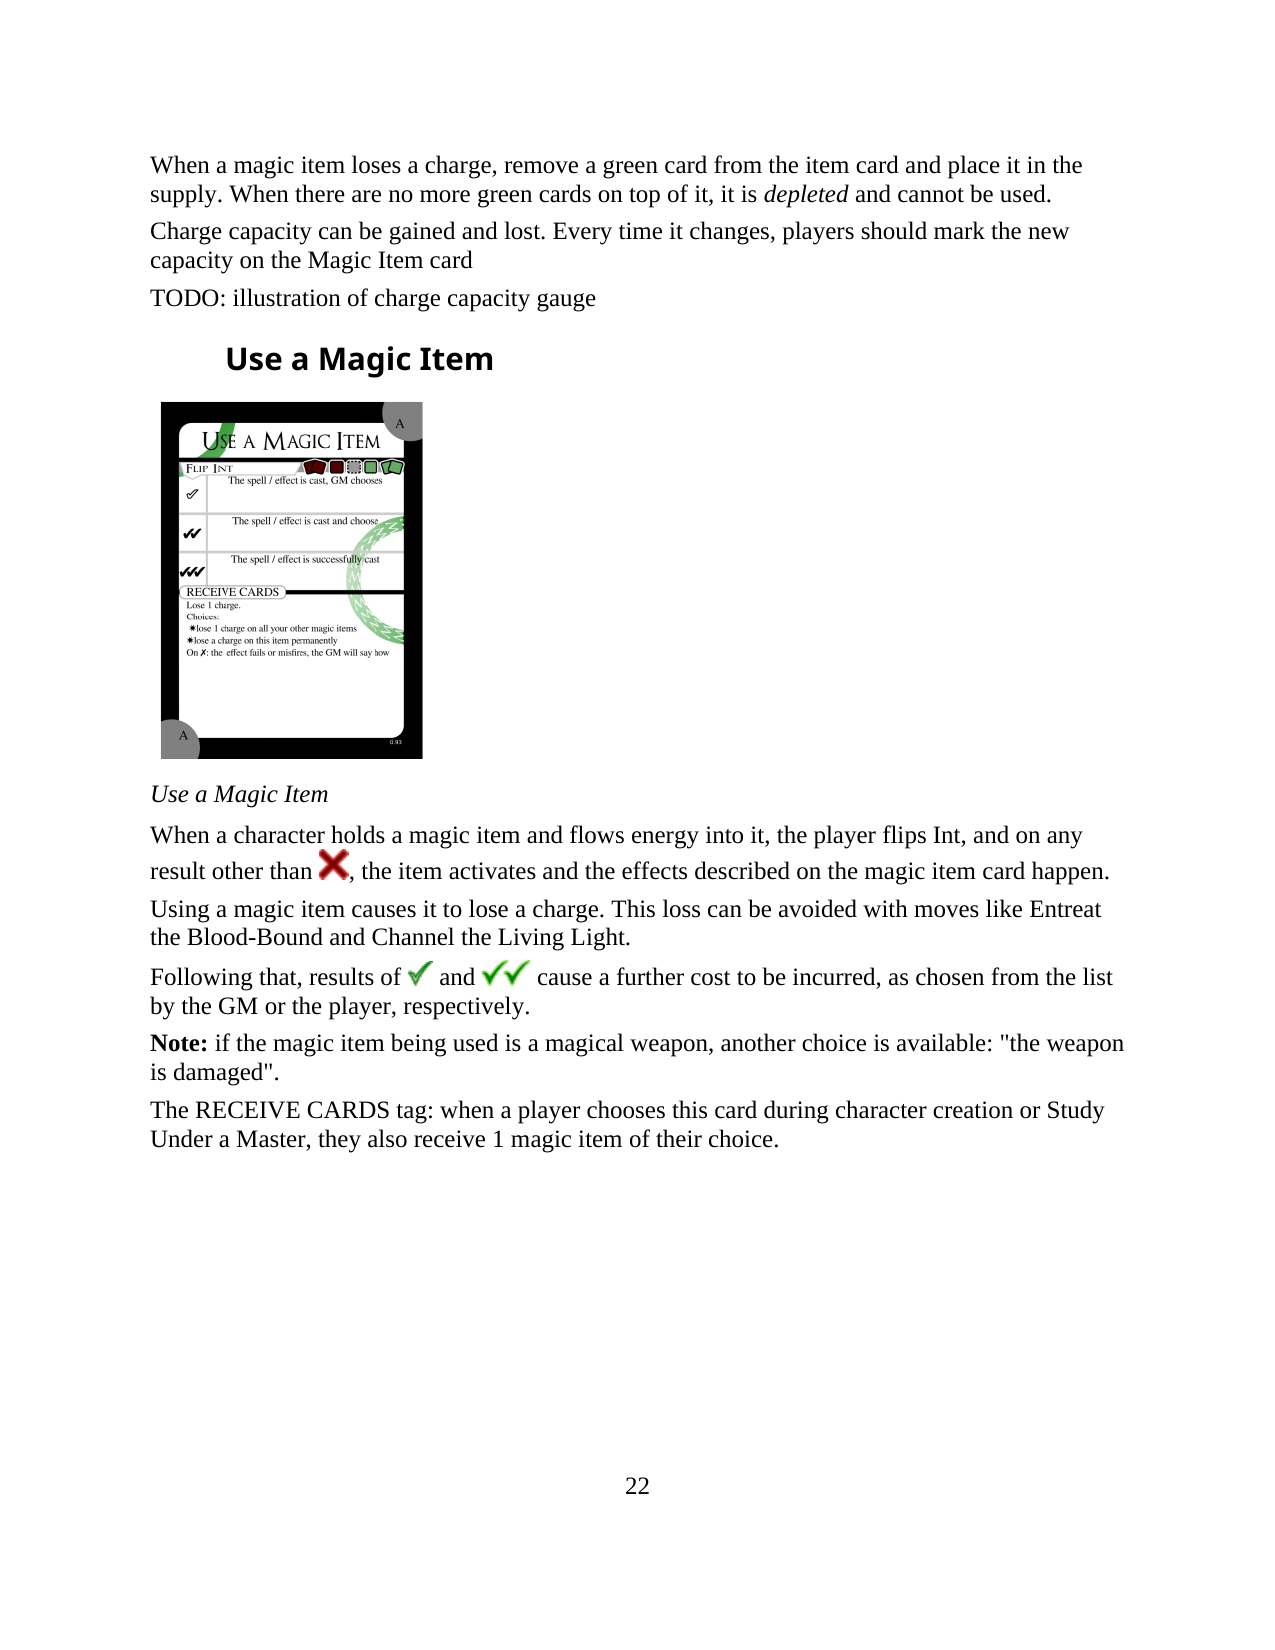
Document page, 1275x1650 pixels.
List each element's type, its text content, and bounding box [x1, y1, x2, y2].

text When a magic item loses a charge, remove a green card from the item card and place it in the supply. When there are no more green cards on top of it, it is depleted and cannot be used. [150, 150, 1125, 207]
text Charge capacity can be gained and lost. Every time it changes, players should mark the new capacity on the Magic Item card [150, 216, 1125, 274]
subtitle Use a Magic Item [150, 337, 1125, 379]
text Using a magic item causes it to lose a charge. This loss can be avoided with moves like Entreat the Blood-Bound and Channel the Living Light. [150, 894, 1125, 951]
text Note: if the magic item being used is a magical weapon, another choice is available: "the weapon is damaged". [150, 1028, 1125, 1086]
picture [318, 849, 349, 880]
text When a character holds a magic item and flows energy into it, the player flips Int, and on any result other than , the item activates and the effects described on the magic item card happen. [150, 821, 1125, 885]
picture [481, 960, 531, 986]
text TODO: illustration of charge capacity gauge [150, 283, 1125, 312]
picture [407, 961, 433, 986]
text Following that, results of and cause a further cost to be incurred, as chosen from the list by the GM or the player, respectively. [150, 960, 1125, 1019]
text The RECEIVE CARDS tag: when a player chooses this card during character creation or Study Under a Master, they also receive 1 magic item of their choice. [150, 1095, 1125, 1152]
picture [150, 391, 525, 767]
text Use a Magic Item [150, 779, 1125, 808]
